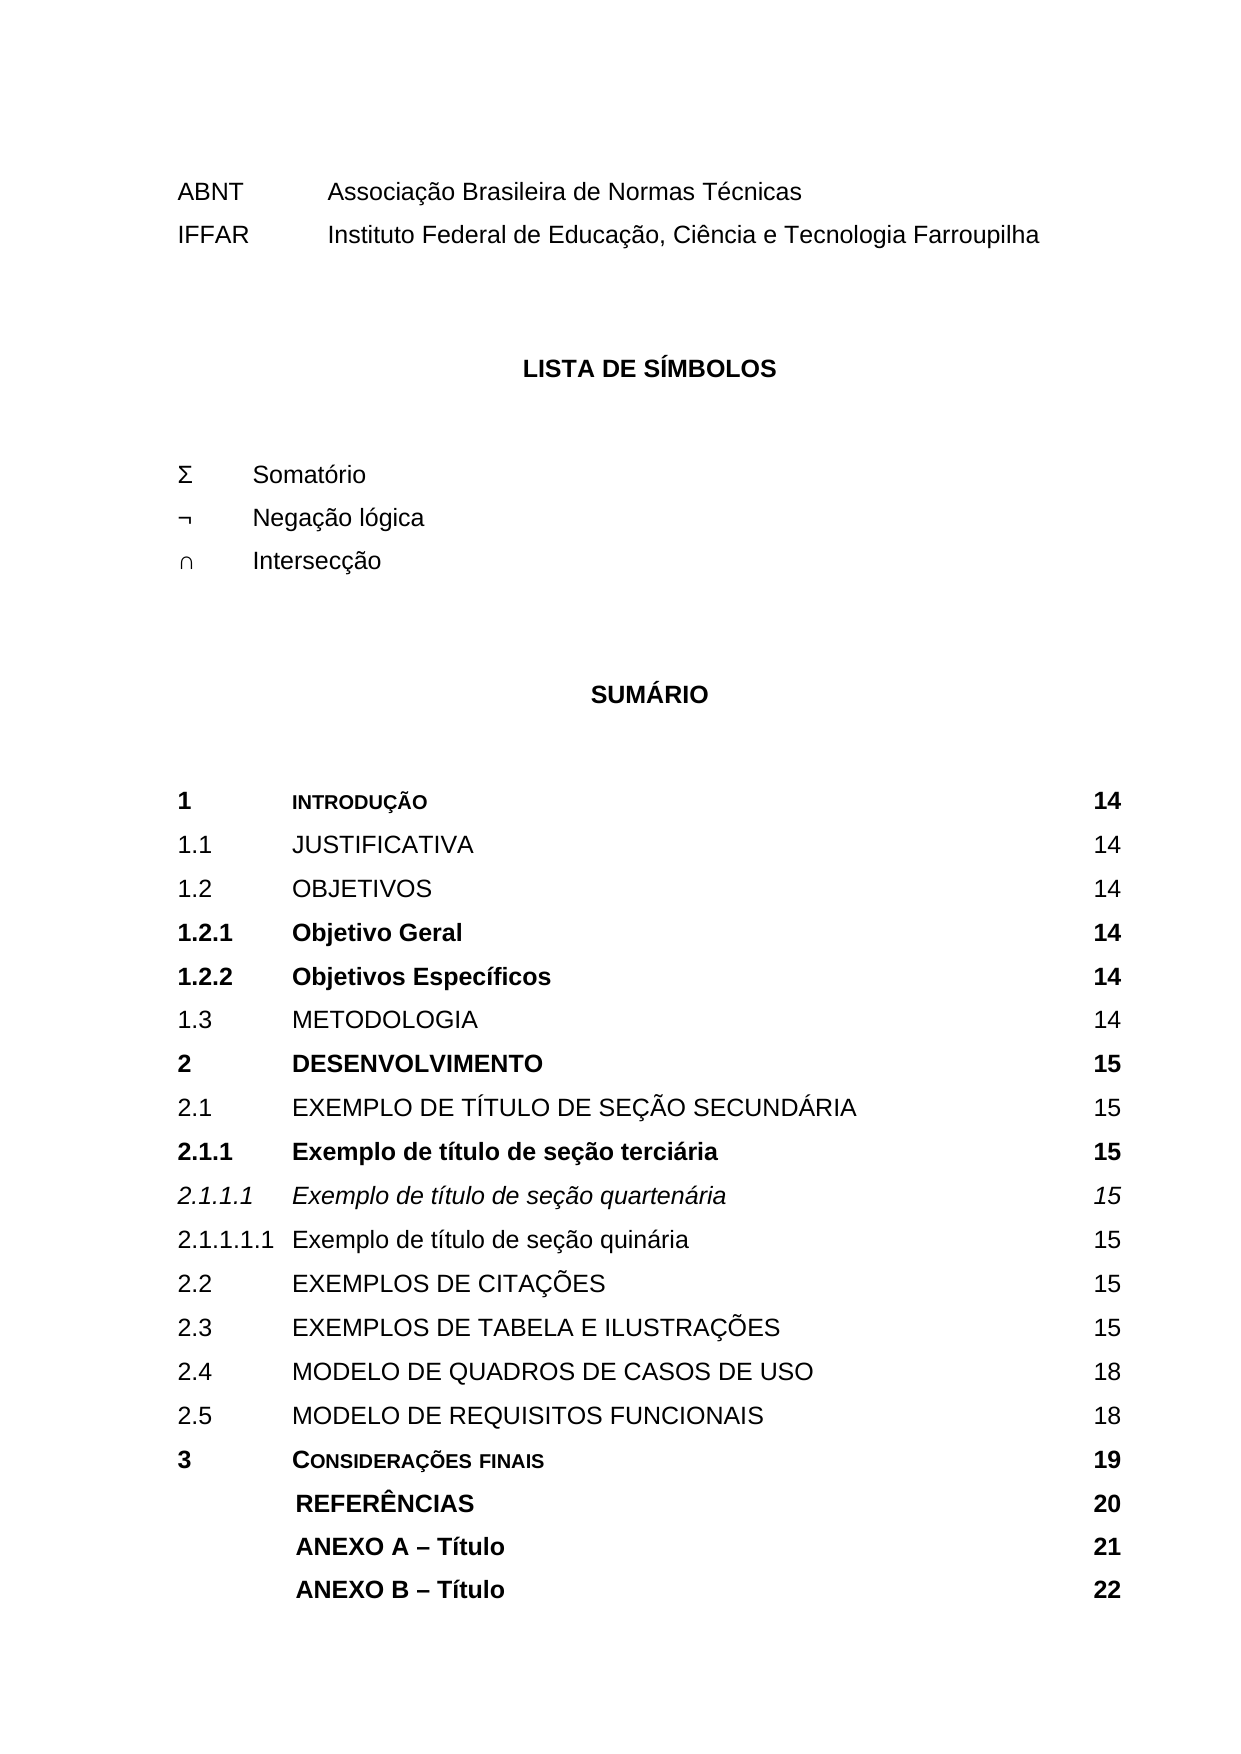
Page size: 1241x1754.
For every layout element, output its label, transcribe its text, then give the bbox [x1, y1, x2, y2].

text 1.2.1 Objetivo Geral 14 [177, 918, 1122, 946]
text 2.1.1 Exemplo de título de seção terciária 15 [177, 1137, 1122, 1166]
text 2.5 MODELO DE REQUISITOS FUNCIONAIS 18 [177, 1401, 1122, 1430]
text 2 DESENVOLVIMENTO 15 [177, 1049, 1122, 1078]
text 1.3 METODOLOGIA 14 [177, 1006, 1122, 1034]
text Σ Somatório [177, 460, 1122, 489]
text SUMÁRIO [177, 680, 1122, 709]
text ¬ Negação lógica [177, 503, 1122, 532]
text 1 introdução 14 [177, 786, 1122, 814]
text ANEXO A – Título 21 [295, 1532, 1122, 1561]
text REFERÊNCIAS 20 [295, 1489, 1122, 1518]
text 2.2 EXEMPLOS DE CITAÇÕES 15 [177, 1269, 1122, 1298]
text 1.1 JUSTIFICATIVA 14 [177, 830, 1122, 858]
text 2.3 EXEMPLOS DE TABELA E ILUSTRAÇÕES 15 [177, 1313, 1122, 1342]
text 2.1.1.1 Exemplo de título de seção quartenária 15 [177, 1181, 1122, 1210]
text ANEXO B – Título 22 [295, 1575, 1122, 1604]
text ∩ Intersecção [177, 546, 1122, 575]
text 3 Considerações finais 19 [177, 1445, 1122, 1474]
text 2.1 EXEMPLO DE TÍTULO DE SEÇÃO SECUNDÁRIA 15 [177, 1093, 1122, 1122]
text ABNT Associação Brasileira de Normas Técnicas [177, 177, 1122, 206]
text 1.2 OBJETIVOS 14 [177, 874, 1122, 902]
text 2.4 MODELO DE QUADROS DE CASOS DE USO 18 [177, 1357, 1122, 1386]
text IFFAR Instituto Federal de Educação, Ciência e Tecnologia Farroupilha [177, 220, 1122, 249]
text 2.1.1.1.1 Exemplo de título de seção quinária 15 [177, 1225, 1122, 1254]
text LISTA DE SÍMBOLOS [177, 354, 1122, 383]
text 1.2.2 Objetivos Específicos 14 [177, 962, 1122, 990]
